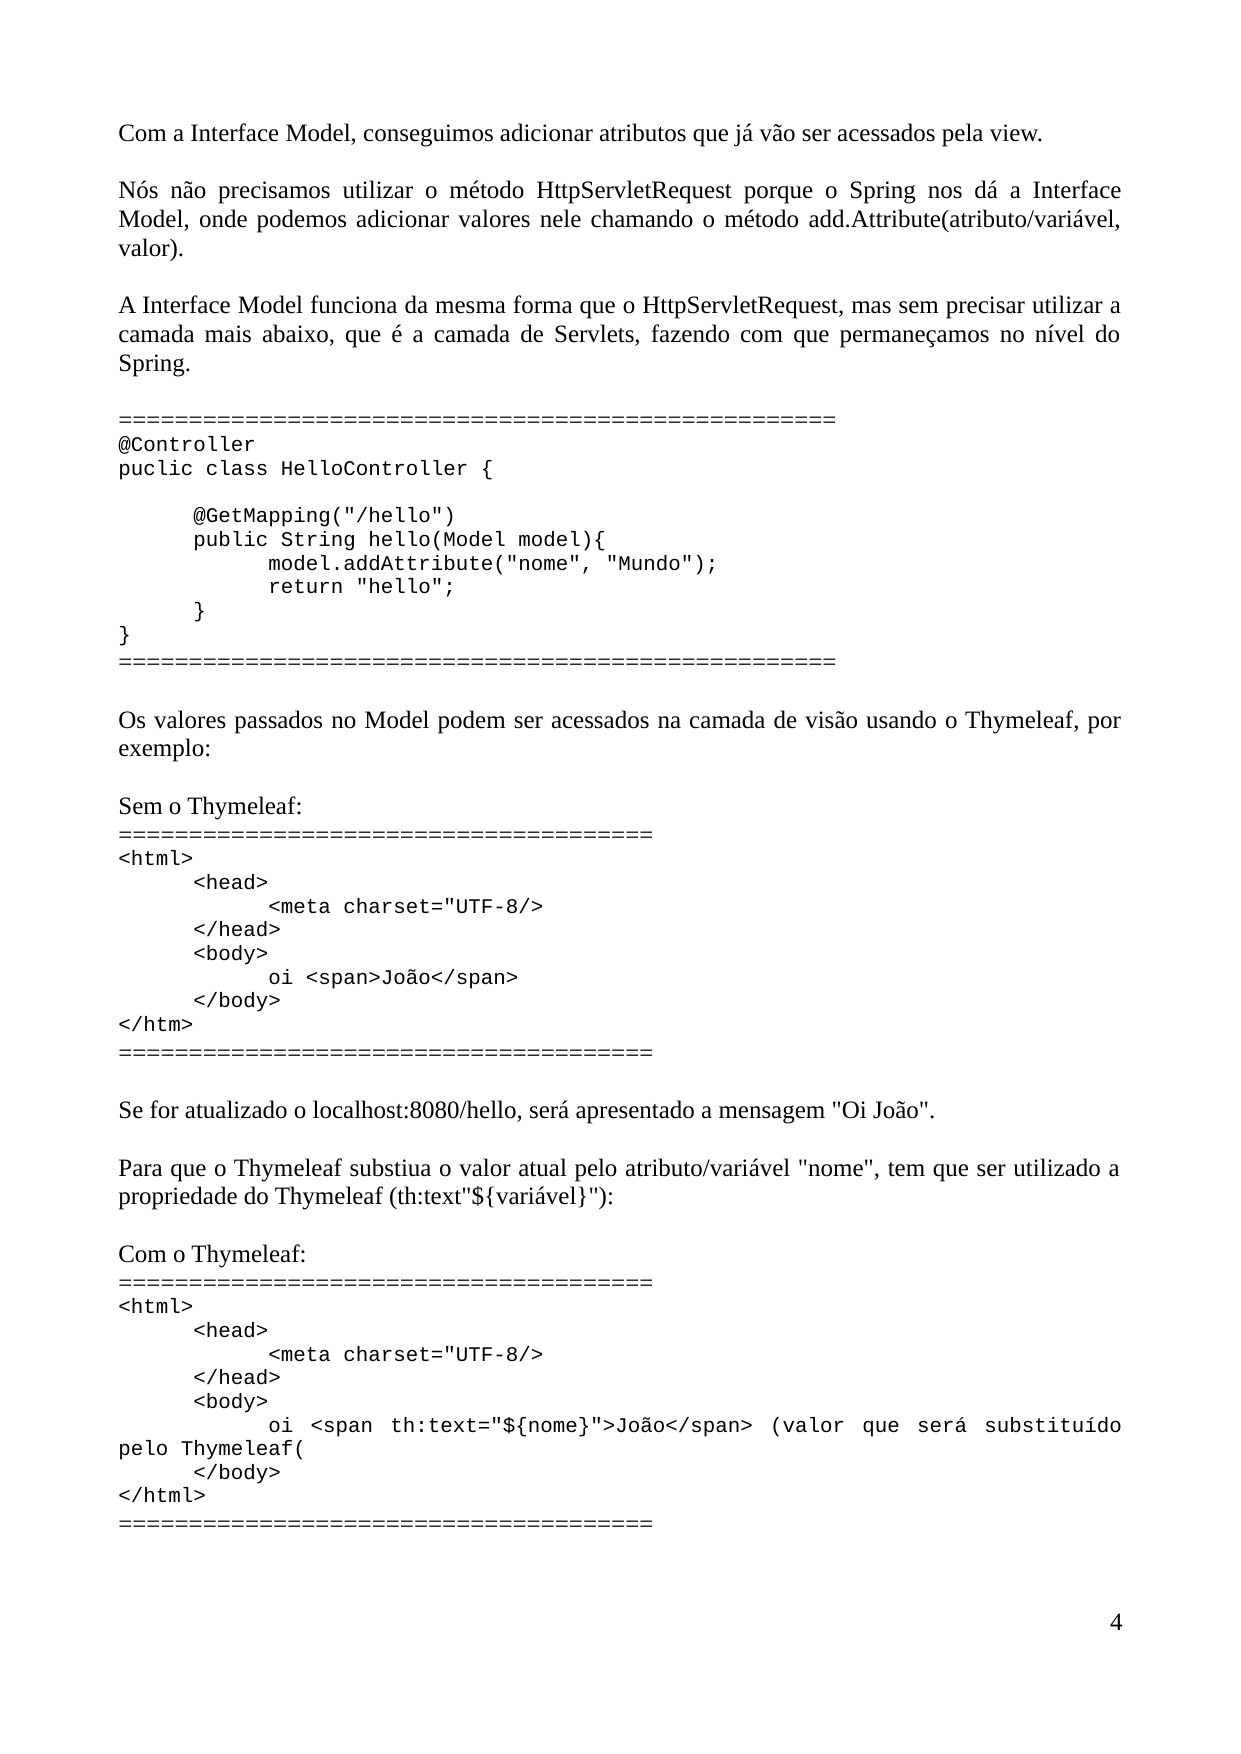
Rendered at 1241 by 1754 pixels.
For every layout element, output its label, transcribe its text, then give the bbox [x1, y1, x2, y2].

text </htm> [118, 1014, 1122, 1038]
text </head> [118, 1367, 1122, 1391]
text A Interface Model funciona da mesma forma que o HttpServletRequest, mas sem precisar utilizar a camada mais abaixo, que é a camada de Servlets, fazendo com que permaneçamos no nível do Spring. [118, 291, 1122, 377]
text Com a Interface Model, conseguimos adicionar atributos que já vão ser acessados pela view. [118, 118, 1122, 147]
text ====================================== [118, 1268, 1122, 1296]
text </body> [118, 990, 1122, 1014]
text ====================================== [118, 1509, 1122, 1538]
text <html> [118, 1296, 1122, 1320]
text puclic class HelloController { [118, 458, 1122, 482]
text <head> [118, 1320, 1122, 1344]
text Nós não precisamos utilizar o método HttpServletRequest porque o Spring nos dá a Interface Model, onde podemos adicionar valores nele chamando o método add.Attribute(atributo/variável, valor). [118, 176, 1122, 262]
text @GetMapping("/hello") [118, 505, 1122, 529]
text <head> [118, 872, 1122, 896]
text oi <span th:text="${nome}">João</span> (valor que será substituído pelo Thymeleaf( [118, 1414, 1122, 1462]
text public String hello(Model model){ [118, 529, 1122, 553]
text <meta charset="UTF-8/> [118, 1344, 1122, 1367]
text return "hello"; [118, 576, 1122, 600]
text =================================================== [118, 647, 1122, 676]
text Para que o Thymeleaf substiua o valor atual pelo atributo/variável "nome", tem que ser utilizado a propriedade do Thymeleaf (th:text"${variável}"): [118, 1153, 1122, 1210]
text ====================================== [118, 820, 1122, 848]
text Se for atualizado o localhost:8080/hello, será apresentado a mensagem "Oi João". [118, 1095, 1122, 1124]
text =================================================== [118, 406, 1122, 434]
text Com o Thymeleaf: [118, 1239, 1122, 1268]
text ====================================== [118, 1038, 1122, 1066]
text Os valores passados no Model podem ser acessados na camada de visão usando o Thymeleaf, por exemplo: [118, 705, 1122, 762]
text Sem o Thymeleaf: [118, 791, 1122, 820]
text </head> [118, 919, 1122, 943]
text oi <span>João</span> [118, 967, 1122, 990]
text @Controller [118, 434, 1122, 458]
text } [118, 623, 1122, 647]
text } [118, 600, 1122, 623]
text </html> [118, 1486, 1122, 1509]
text <body> [118, 1391, 1122, 1414]
text </body> [118, 1462, 1122, 1486]
text <body> [118, 943, 1122, 967]
text model.addAttribute("nome", "Mundo"); [118, 553, 1122, 576]
text <html> [118, 848, 1122, 872]
text <meta charset="UTF-8/> [118, 896, 1122, 919]
